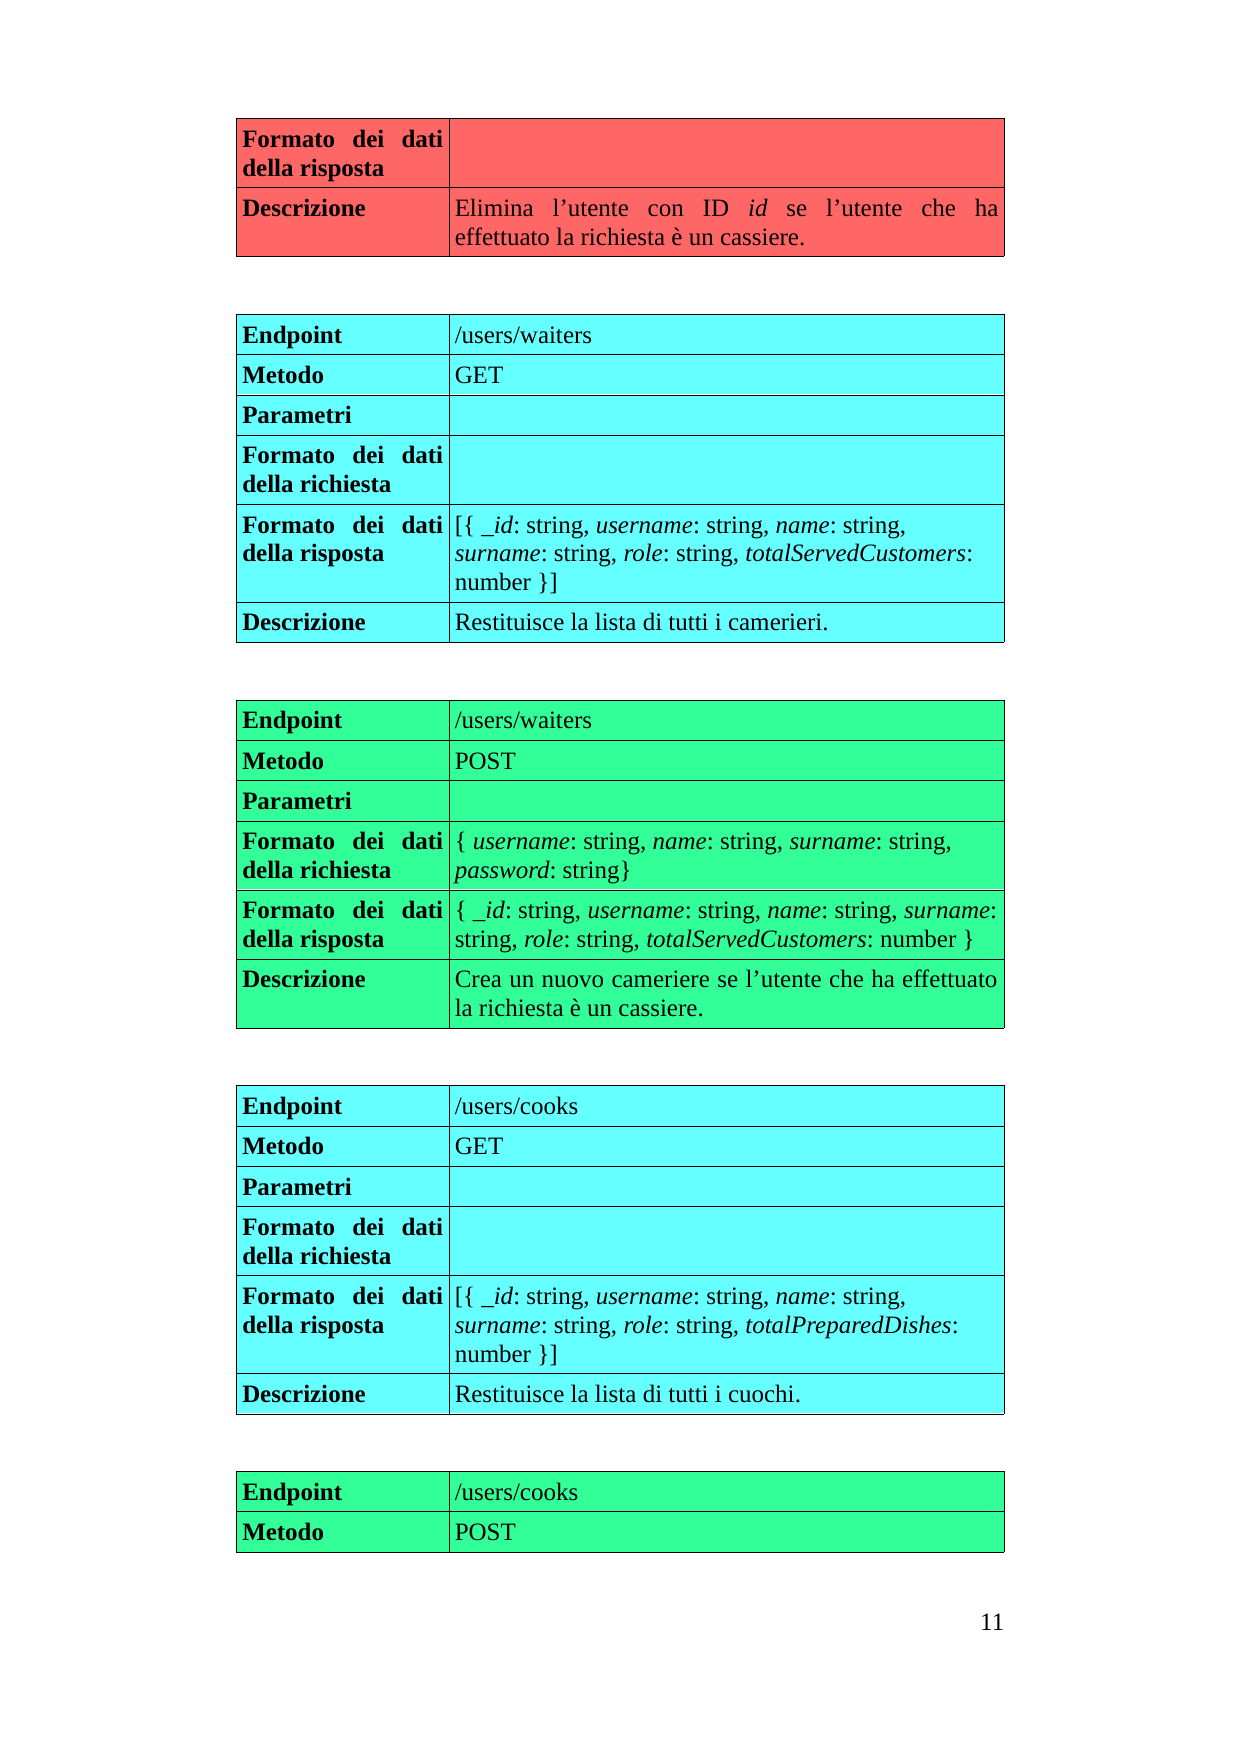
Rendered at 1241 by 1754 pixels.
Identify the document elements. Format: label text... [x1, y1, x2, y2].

table_cell [450, 1167, 1004, 1206]
table_cell Metodo [237, 355, 449, 394]
table_cell [450, 119, 1004, 187]
table_header Endpoint [237, 701, 449, 740]
table_cell Formato dei dati della risposta [237, 505, 449, 602]
table_cell Descrizione [237, 188, 449, 256]
table_cell [{ _id: string, username: string, name: string, surname: string, role: string, totalPreparedDishes: number }] [450, 1276, 1004, 1373]
table_cell GET [450, 355, 1004, 394]
table_header /users/waiters [450, 701, 1004, 740]
table_cell Metodo [237, 1127, 449, 1166]
table_header Endpoint [237, 1086, 449, 1126]
table_cell [450, 396, 1004, 435]
table_cell Parametri [237, 781, 449, 821]
table_cell Metodo [237, 1512, 449, 1552]
table_header Endpoint [237, 315, 449, 354]
table_cell [{ _id: string, username: string, name: string, surname: string, role: string, totalServedCustomers: number }] [450, 505, 1004, 602]
table_cell Parametri [237, 396, 449, 435]
table_cell GET [450, 1127, 1004, 1166]
table_cell Formato dei dati della richiesta [237, 1207, 449, 1275]
table_cell POST [450, 1512, 1004, 1552]
table_cell Elimina l’utente con ID id se l’utente che ha effettuato la richiesta è un cassiere. [450, 188, 1004, 256]
table_cell Crea un nuovo cameriere se l’utente che ha effettuato la richiesta è un cassiere. [450, 960, 1004, 1028]
table_cell Formato dei dati della richiesta [237, 822, 449, 889]
table_cell Metodo [237, 741, 449, 780]
table_header Endpoint [237, 1472, 449, 1511]
table_cell Formato dei dati della risposta [237, 1276, 449, 1373]
table_cell Parametri [237, 1167, 449, 1206]
table_cell [450, 781, 1004, 821]
table_cell POST [450, 741, 1004, 780]
table_cell { username: string, name: string, surname: string, password: string} [450, 822, 1004, 889]
table_cell Formato dei dati della richiesta [237, 436, 449, 504]
table_header /users/cooks [450, 1086, 1004, 1126]
table_header /users/waiters [450, 315, 1004, 354]
table_cell Descrizione [237, 960, 449, 1028]
table_cell Restituisce la lista di tutti i camerieri. [450, 603, 1004, 642]
table_cell Formato dei dati della risposta [237, 119, 449, 187]
table_cell [450, 1207, 1004, 1275]
table_cell Descrizione [237, 603, 449, 642]
table_header /users/cooks [450, 1472, 1004, 1511]
table_cell Descrizione [237, 1374, 449, 1413]
table_cell Restituisce la lista di tutti i cuochi. [450, 1374, 1004, 1413]
table_cell [450, 436, 1004, 504]
table_cell Formato dei dati della risposta [237, 891, 449, 959]
table_cell { _id: string, username: string, name: string, surname: string, role: string, totalServedCustomers: number } [450, 891, 1004, 959]
